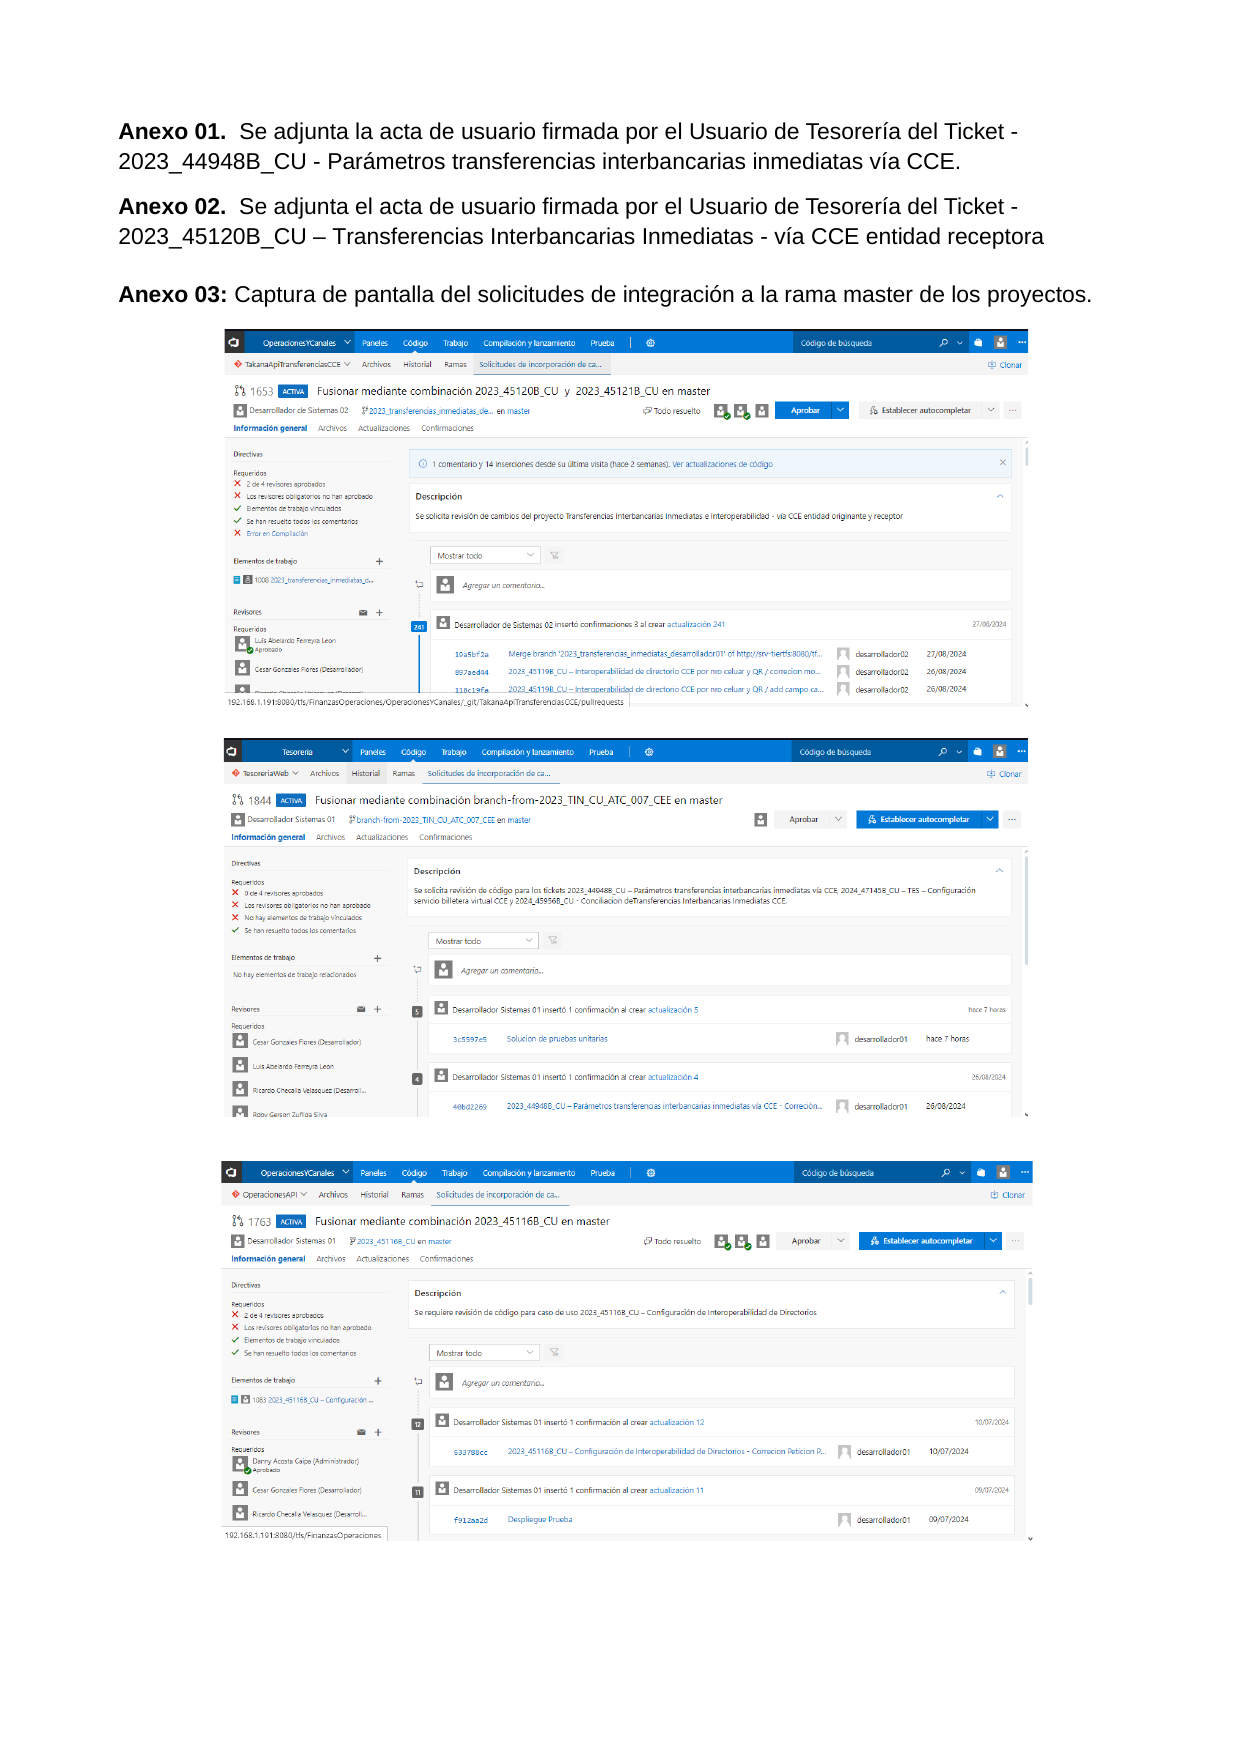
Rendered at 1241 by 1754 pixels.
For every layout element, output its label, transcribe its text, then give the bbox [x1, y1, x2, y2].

picture [221, 1161, 1033, 1541]
picture [224, 329, 1029, 707]
text Anexo 03: Captura de pantalla del solicitudes de integración a la rama master de los proyectos. [118, 281, 1122, 308]
text Anexo 02. Se adjunta el acta de usuario firmada por el Usuario de Tesorería del Ticket - 2023_45120B_CU – Transferencias Interbancarias Inmediatas - vía CCE entidad receptora [118, 193, 1122, 250]
picture [223, 738, 1028, 1117]
text Anexo 01. Se adjunta la acta de usuario firmada por el Usuario de Tesorería del Ticket - 2023_44948B_CU - Parámetros transferencias interbancarias inmediatas vía CCE. [118, 118, 1122, 175]
